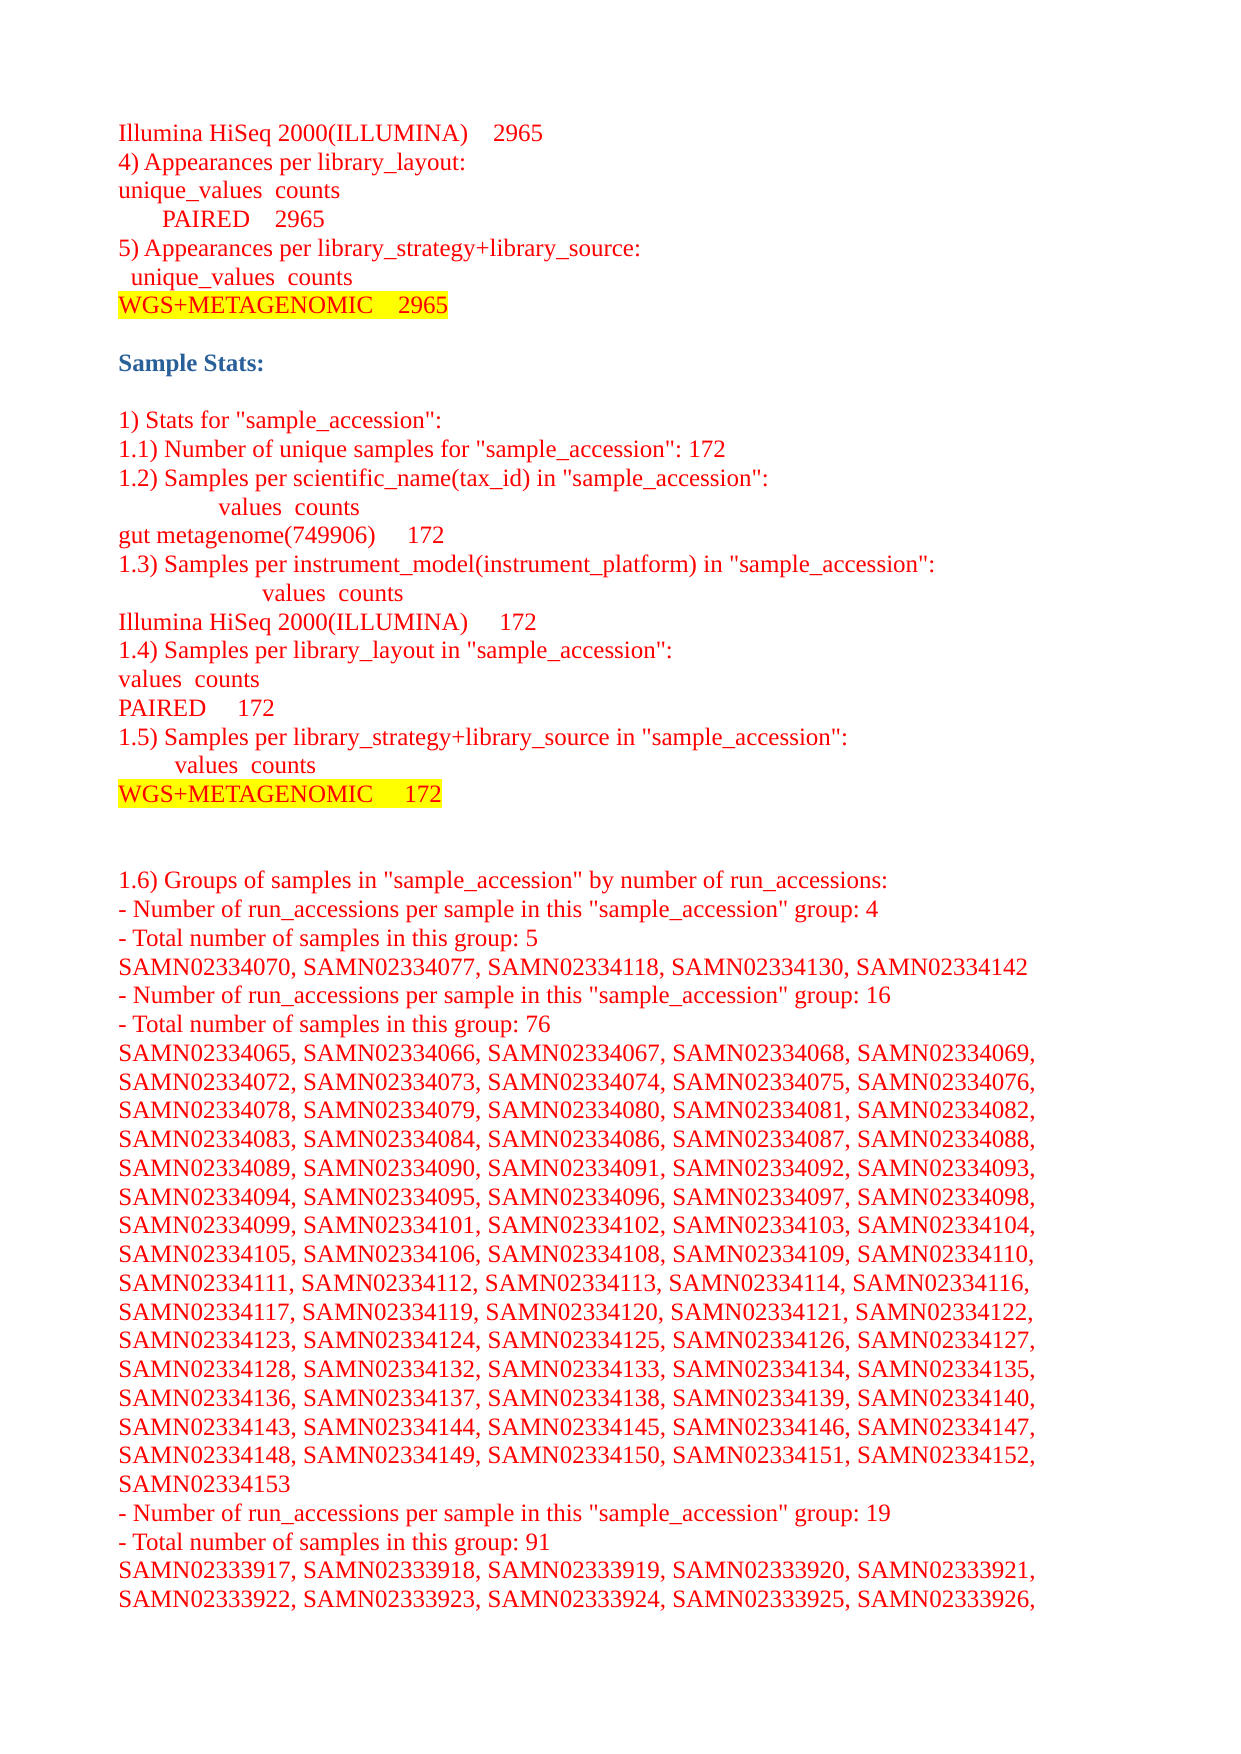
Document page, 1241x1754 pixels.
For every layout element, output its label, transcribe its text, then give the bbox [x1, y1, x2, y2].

text SAMN02334099, SAMN02334101, SAMN02334102, SAMN02334103, SAMN02334104, [118, 1211, 1122, 1239]
text SAMN02334143, SAMN02334144, SAMN02334145, SAMN02334146, SAMN02334147, [118, 1412, 1122, 1441]
text SAMN02334105, SAMN02334106, SAMN02334108, SAMN02334109, SAMN02334110, [118, 1239, 1122, 1268]
text SAMN02334111, SAMN02334112, SAMN02334113, SAMN02334114, SAMN02334116, [118, 1268, 1122, 1297]
text SAMN02334070, SAMN02334077, SAMN02334118, SAMN02334130, SAMN02334142 [118, 952, 1122, 981]
text 1.6) Groups of samples in "sample_accession" by number of run_accessions: [118, 866, 1122, 894]
text SAMN02334083, SAMN02334084, SAMN02334086, SAMN02334087, SAMN02334088, [118, 1124, 1122, 1153]
text Sample Stats: [118, 348, 1122, 377]
text gut metagenome(749906) 172 [118, 521, 1122, 549]
text unique_values counts [118, 176, 1122, 204]
text SAMN02333922, SAMN02333923, SAMN02333924, SAMN02333925, SAMN02333926, [118, 1584, 1122, 1613]
text 1.4) Samples per library_layout in "sample_accession": [118, 636, 1122, 664]
text - Number of run_accessions per sample in this "sample_accession" group: 16 [118, 981, 1122, 1009]
text WGS+METAGENOMIC 172 [118, 779, 1122, 808]
text 1.2) Samples per scientific_name(tax_id) in "sample_accession": [118, 463, 1122, 492]
text 5) Appearances per library_strategy+library_source: [118, 233, 1122, 262]
text values counts [118, 664, 1122, 693]
text 4) Appearances per library_layout: [118, 147, 1122, 176]
text Illumina HiSeq 2000(ILLUMINA) 2965 [118, 118, 1122, 147]
text SAMN02334128, SAMN02334132, SAMN02334133, SAMN02334134, SAMN02334135, [118, 1354, 1122, 1383]
text 1.5) Samples per library_strategy+library_source in "sample_accession": [118, 722, 1122, 751]
text SAMN02334153 [118, 1469, 1122, 1498]
text values counts [118, 751, 1122, 779]
text 1) Stats for "sample_accession": [118, 406, 1122, 434]
text SAMN02334123, SAMN02334124, SAMN02334125, SAMN02334126, SAMN02334127, [118, 1326, 1122, 1354]
text SAMN02334072, SAMN02334073, SAMN02334074, SAMN02334075, SAMN02334076, [118, 1067, 1122, 1096]
text 1.1) Number of unique samples for "sample_accession": 172 [118, 434, 1122, 463]
text - Total number of samples in this group: 5 [118, 923, 1122, 952]
text - Number of run_accessions per sample in this "sample_accession" group: 4 [118, 894, 1122, 923]
text SAMN02334094, SAMN02334095, SAMN02334096, SAMN02334097, SAMN02334098, [118, 1182, 1122, 1211]
text - Total number of samples in this group: 76 [118, 1009, 1122, 1038]
text 1.3) Samples per instrument_model(instrument_platform) in "sample_accession": [118, 549, 1122, 578]
text PAIRED 172 [118, 693, 1122, 722]
text - Number of run_accessions per sample in this "sample_accession" group: 19 [118, 1498, 1122, 1527]
text SAMN02334148, SAMN02334149, SAMN02334150, SAMN02334151, SAMN02334152, [118, 1441, 1122, 1469]
text - Total number of samples in this group: 91 [118, 1527, 1122, 1556]
text values counts [118, 578, 1122, 607]
text SAMN02334089, SAMN02334090, SAMN02334091, SAMN02334092, SAMN02334093, [118, 1153, 1122, 1182]
text values counts [118, 492, 1122, 521]
text SAMN02333917, SAMN02333918, SAMN02333919, SAMN02333920, SAMN02333921, [118, 1556, 1122, 1584]
text SAMN02334078, SAMN02334079, SAMN02334080, SAMN02334081, SAMN02334082, [118, 1096, 1122, 1124]
text SAMN02334117, SAMN02334119, SAMN02334120, SAMN02334121, SAMN02334122, [118, 1297, 1122, 1326]
text PAIRED 2965 [118, 204, 1122, 233]
text unique_values counts [118, 262, 1122, 291]
text SAMN02334136, SAMN02334137, SAMN02334138, SAMN02334139, SAMN02334140, [118, 1383, 1122, 1412]
text WGS+METAGENOMIC 2965 [118, 291, 1122, 319]
text SAMN02334065, SAMN02334066, SAMN02334067, SAMN02334068, SAMN02334069, [118, 1038, 1122, 1067]
text Illumina HiSeq 2000(ILLUMINA) 172 [118, 607, 1122, 636]
